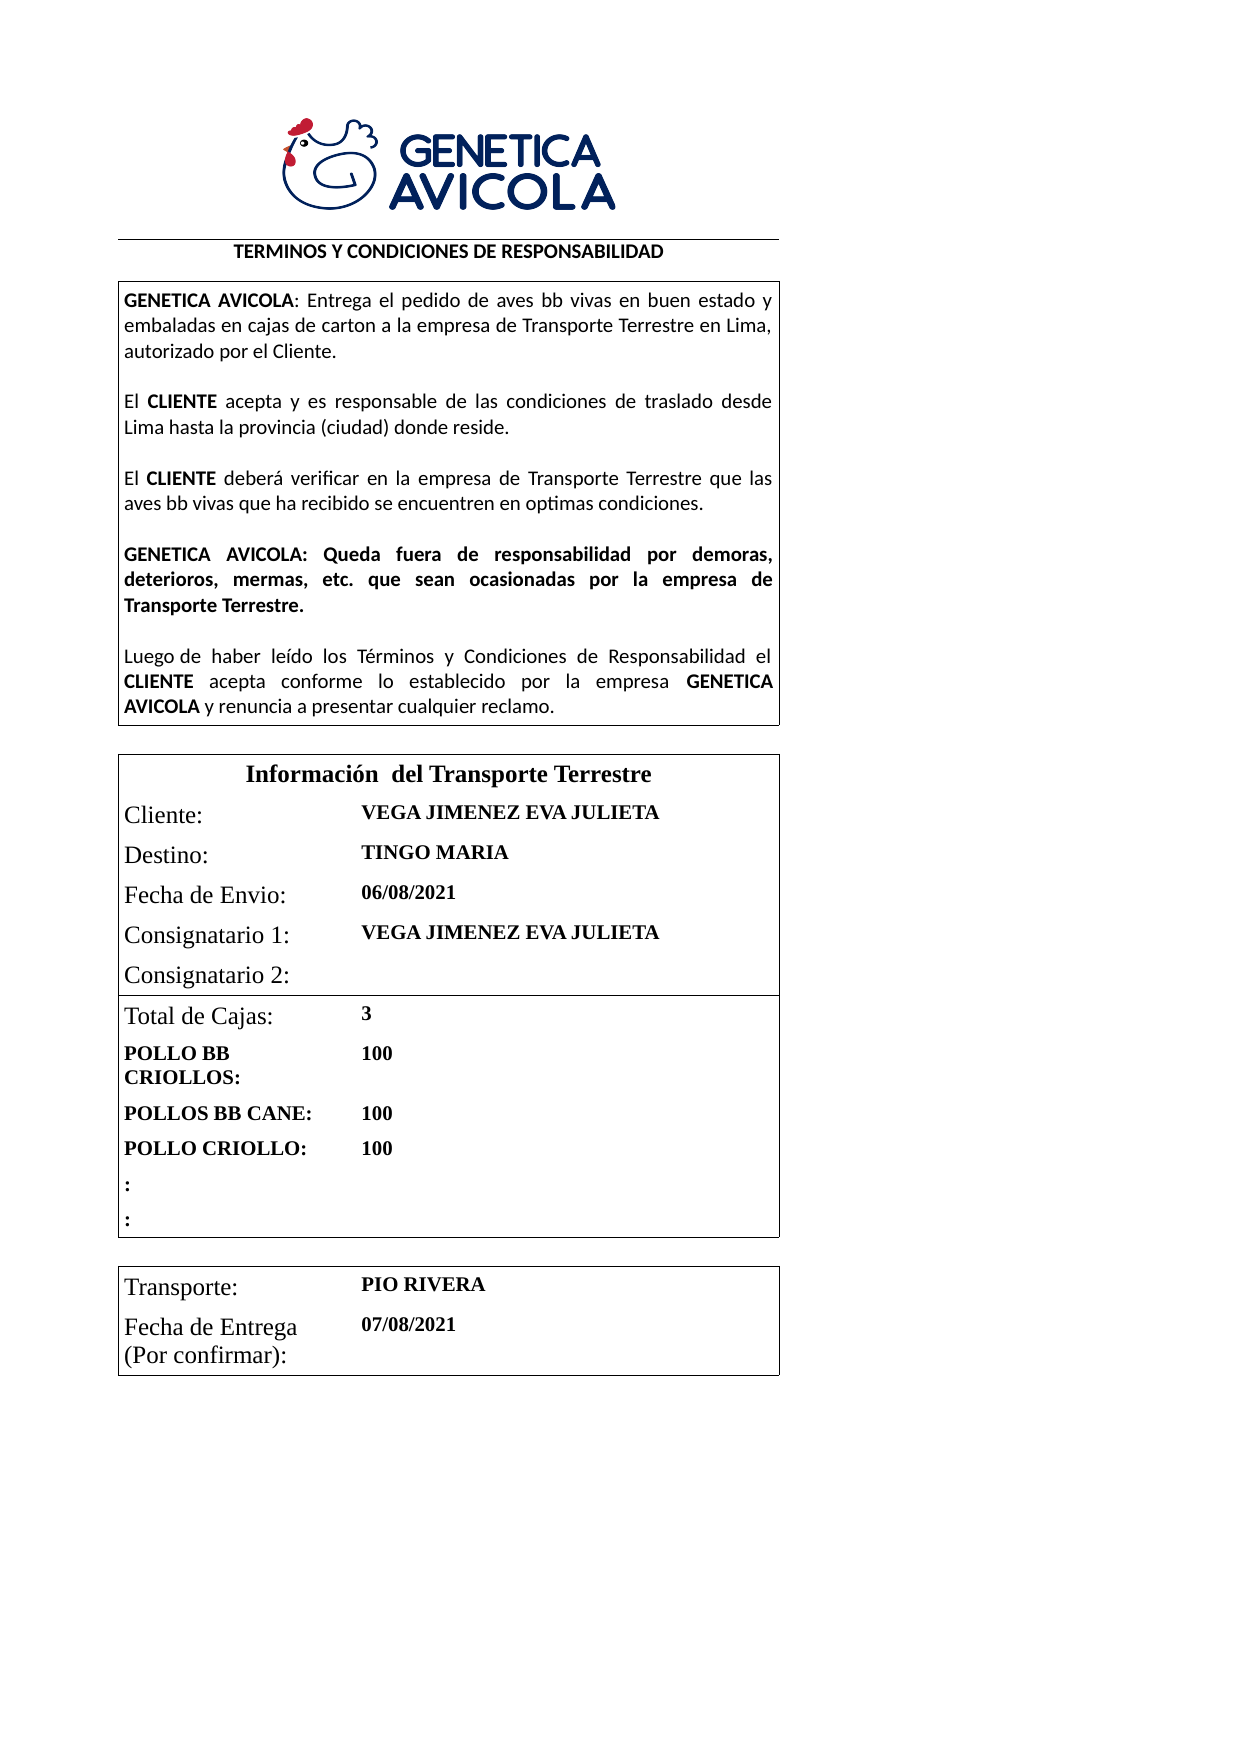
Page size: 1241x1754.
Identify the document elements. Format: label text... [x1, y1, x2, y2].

table_cell GENETICA AVICOLA: Entrega el pedido de aves bb vivas en buen estado y embaladas en cajas de carton a la empresa de Transporte Terrestre en Lima, autorizado por el Cliente. El CLIENTE acepta y es responsable de las condiciones de traslado desde Lima hasta la provincia (ciudad) donde reside. El CLIENTE deberá verificar en la empresa de Transporte Terrestre que las aves bb vivas que ha recibido se encuentren en optimas condiciones. GENETICA AVICOLA: Queda fuera de responsabilidad por demoras, deterioros, mermas, etc. que sean ocasionadas por la empresa de Transporte Terrestre. Luego de haber leído los Términos y Condiciones de Responsabilidad el CLIENTE acepta conforme lo establecido por la empresa GENETICA AVICOLA y renuncia a presentar cualquier reclamo. [119, 282, 779, 725]
table_cell VEGA JIMENEZ EVA JULIETA [356, 915, 779, 955]
table_cell Total de Cajas: [119, 996, 356, 1035]
table_cell 100 [356, 1035, 779, 1095]
table_header Información del Transporte Terrestre [119, 755, 779, 794]
table_cell [356, 1201, 779, 1237]
table_cell VEGA JIMENEZ EVA JULIETA [356, 794, 779, 834]
table_cell [356, 955, 779, 995]
table_cell [356, 1166, 779, 1201]
table_cell Consignatario 2: [119, 955, 356, 995]
table_cell [118, 1238, 356, 1266]
table_cell Fecha de Entrega (Por confirmar): [119, 1306, 356, 1375]
picture [282, 118, 616, 210]
table_cell TINGO MARIA [356, 834, 779, 874]
table_cell [356, 1238, 779, 1266]
table_cell Cliente: [119, 794, 356, 834]
table_cell : [119, 1166, 356, 1201]
table_cell POLLOS BB CANE: [119, 1095, 356, 1130]
table_cell 100 [356, 1095, 779, 1130]
table_cell 07/08/2021 [356, 1306, 779, 1375]
table_cell POLLO CRIOLLO: [119, 1130, 356, 1166]
table_cell 06/08/2021 [356, 874, 779, 914]
table_cell PIO RIVERA [356, 1267, 779, 1306]
table_cell Consignatario 1: [119, 915, 356, 955]
table_cell Fecha de Envio: [119, 874, 356, 914]
table_cell : [119, 1201, 356, 1237]
table_cell Destino: [119, 834, 356, 874]
table_header TERMINOS Y CONDICIONES DE RESPONSABILIDAD [118, 240, 779, 281]
table_cell POLLO BB CRIOLLOS: [119, 1035, 356, 1095]
table_cell 3 [356, 996, 779, 1035]
table_cell 100 [356, 1130, 779, 1166]
table_cell Transporte: [119, 1267, 356, 1306]
